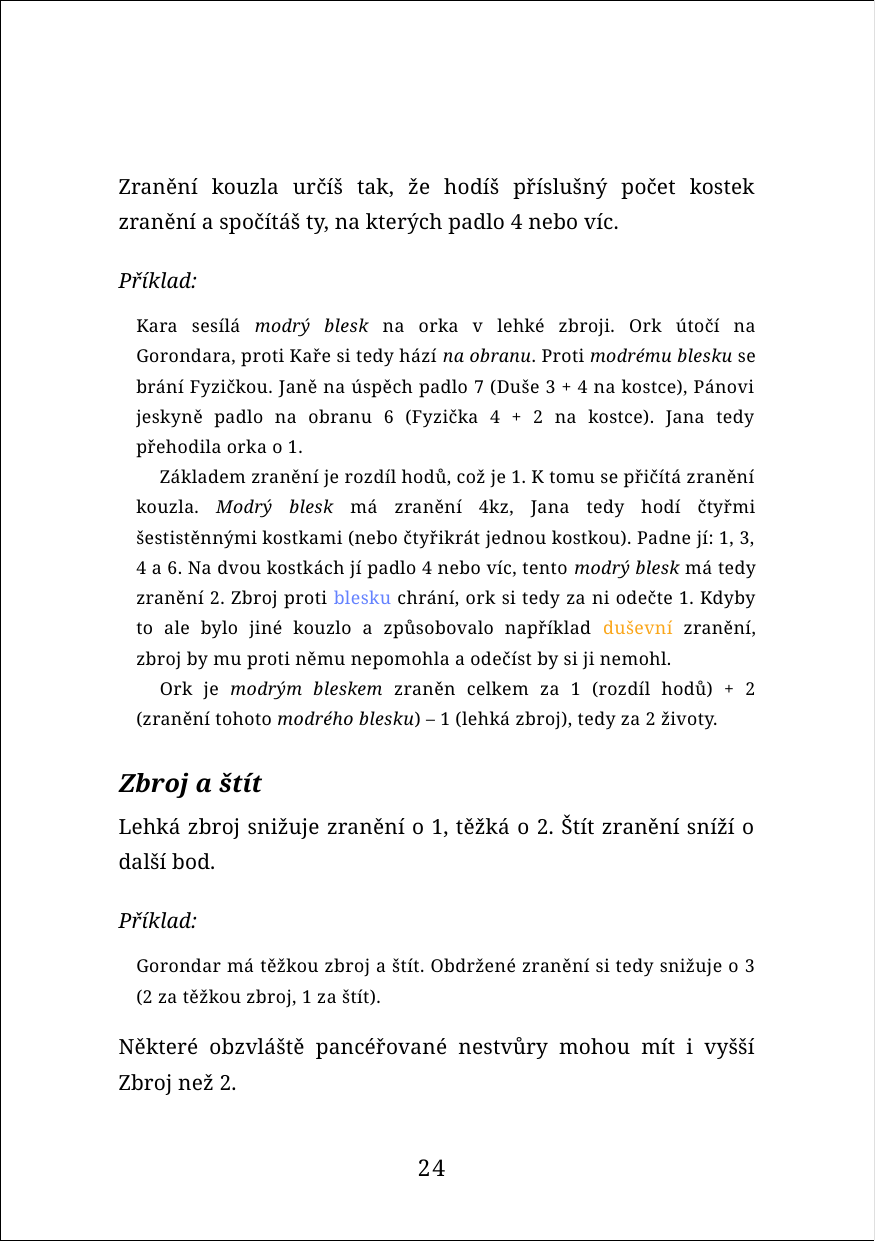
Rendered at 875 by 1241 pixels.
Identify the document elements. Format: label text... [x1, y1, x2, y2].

text Příklad: [118, 266, 756, 295]
text Gorondar má těžkou zbroj a štít. Obdržené zranění si tedy snižuje o 3 (2 za těžkou zbroj, 1 za štít). [136, 954, 756, 1008]
text Lehká zbroj snižuje zranění o 1, těžká o 2. Štít zranění sníží o další bod. [118, 812, 756, 876]
text Zranění kouzla určíš tak, že hodíš příslušný počet kostek zranění a spočítáš ty, na kterých padlo 4 nebo víc. [118, 172, 756, 236]
subtitle Zbroj a štít [118, 766, 756, 800]
text Příklad: [118, 907, 756, 935]
text Některé obzvláště pancéřované nestvůry mohou mít i vyšší Zbroj než 2. [118, 1032, 756, 1096]
text Kara sesílá modrý blesk na orka v lehké zbroji. Ork útočí na Gorondara, proti Kaře si tedy hází na obranu. Proti modrému blesku se brání Fyzičkou. Janě na úspěch padlo 7 (Duše 3 + 4 na kostce), Pánovi jeskyně padlo na obranu 6 (Fyzička 4 + 2 na kostce). Jana tedy přehodila orka o 1. Základem zranění je rozdíl hodů, což je 1. K tomu se přičítá zranění kouzla. Modrý blesk má zranění 4kz, Jana tedy hodí čtyřmi šestistěnnými kostkami (nebo čtyřikrát jednou kostkou). Padne jí: 1, 3, 4 a 6. Na dvou kostkách jí padlo 4 nebo víc, tento modrý blesk má tedy zranění 2. Zbroj proti blesku chrání, ork si tedy za ni odečte 1. Kdyby to ale bylo jiné kouzlo a způsobovalo například duševní zranění, zbroj by mu proti němu nepomohla a odečíst by si ji nemohl. Ork je modrým bleskem zraněn celkem za 1 (rozdíl hodů) + 2 (zranění tohoto modrého blesku) – 1 (lehká zbroj), tedy za 2 životy. [136, 314, 756, 731]
